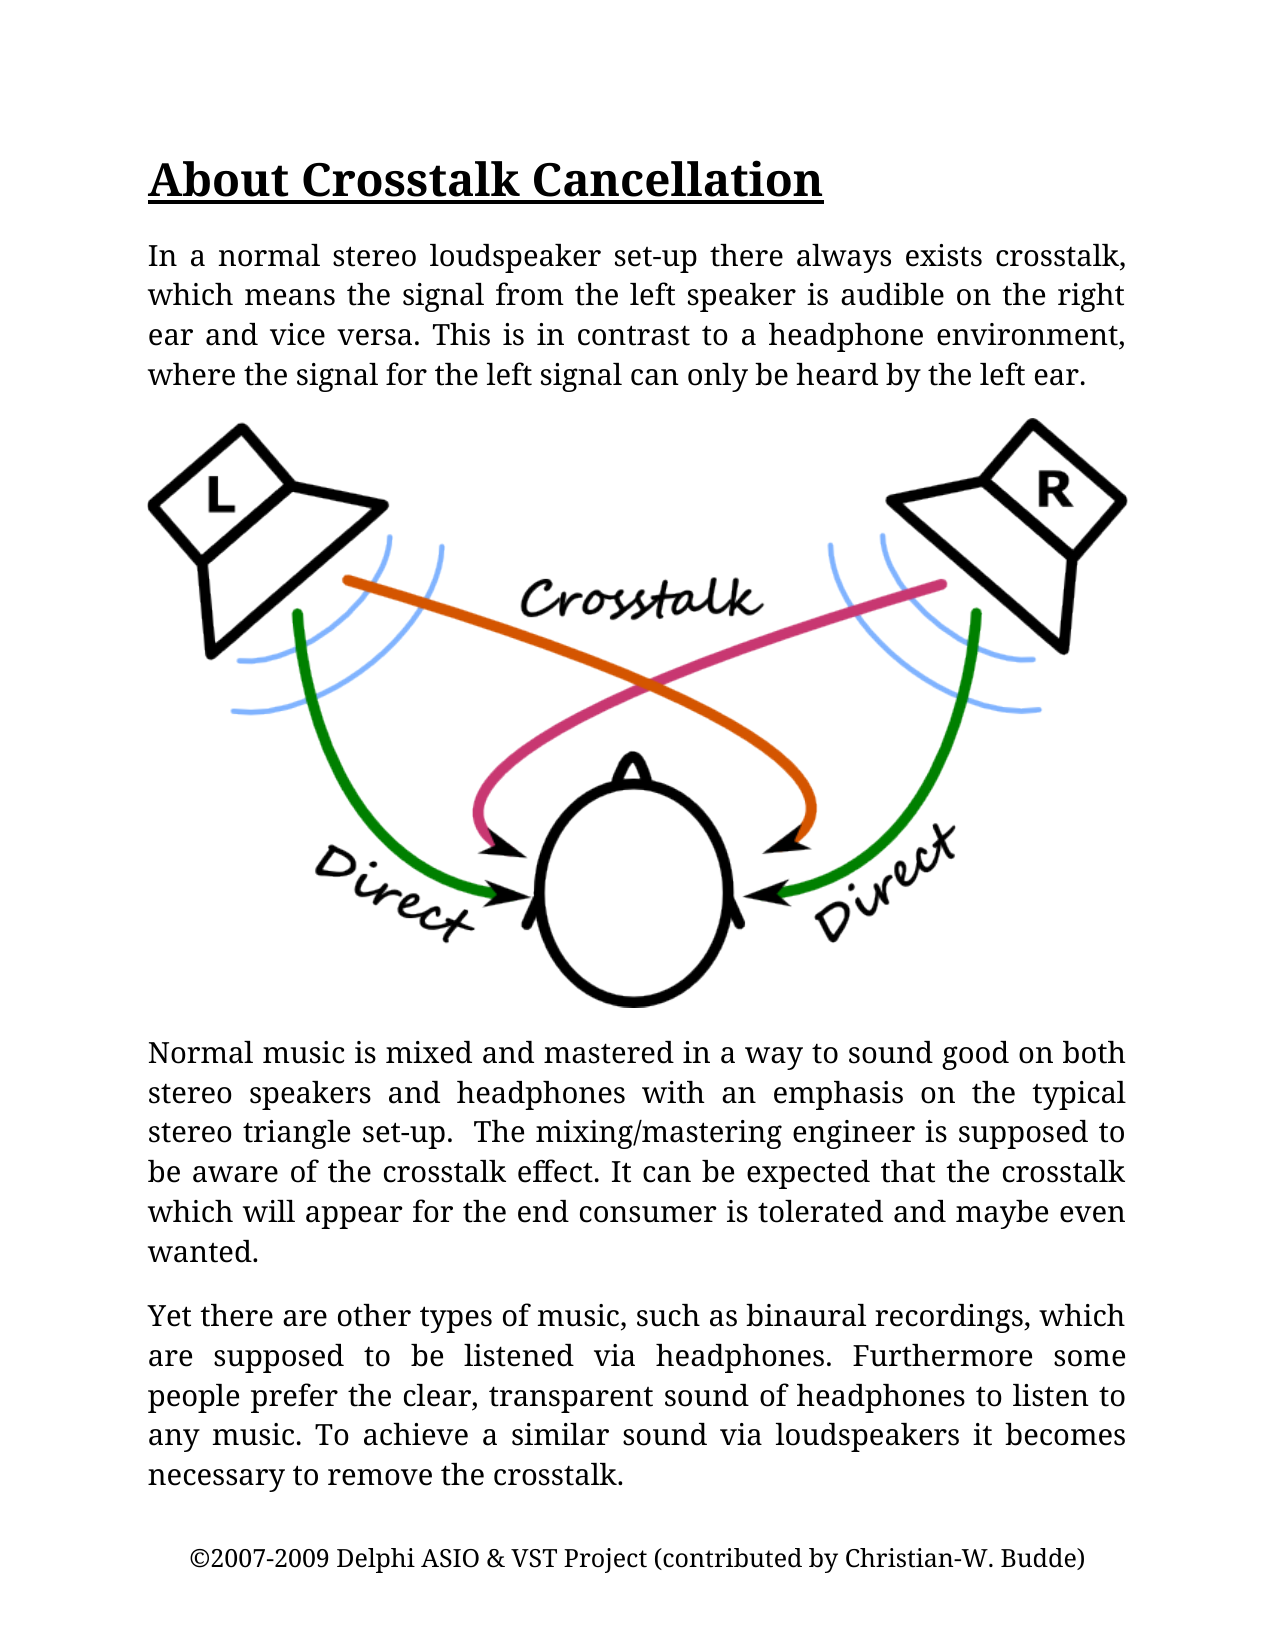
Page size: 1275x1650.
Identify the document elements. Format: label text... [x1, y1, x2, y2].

text Normal music is mixed and mastered in a way to sound good on both stereo speakers and headphones with an emphasis on the typical stereo triangle set-up. The mixing/mastering engineer is supposed to be aware of the crosstalk effect. It can be expected that the crosstalk which will appear for the end consumer is tolerated and maybe even wanted. [148, 1032, 1127, 1271]
text Yet there are other types of music, such as binaural recordings, which are supposed to be listened via headphones. Furthermore some people prefer the clear, transparent sound of headphones to listen to any music. To achieve a similar sound via loudspeakers it becomes necessary to remove the crosstalk. [148, 1296, 1127, 1494]
picture [147, 418, 1128, 1008]
subtitle About Crosstalk Cancellation [148, 148, 1127, 210]
text In a normal stereo loudspeaker set-up there always exists crosstalk, which means the signal from the left speaker is audible on the right ear and vice versa. This is in contrast to a headphone environment, where the signal for the left signal can only be heard by the left ear. [148, 235, 1127, 394]
